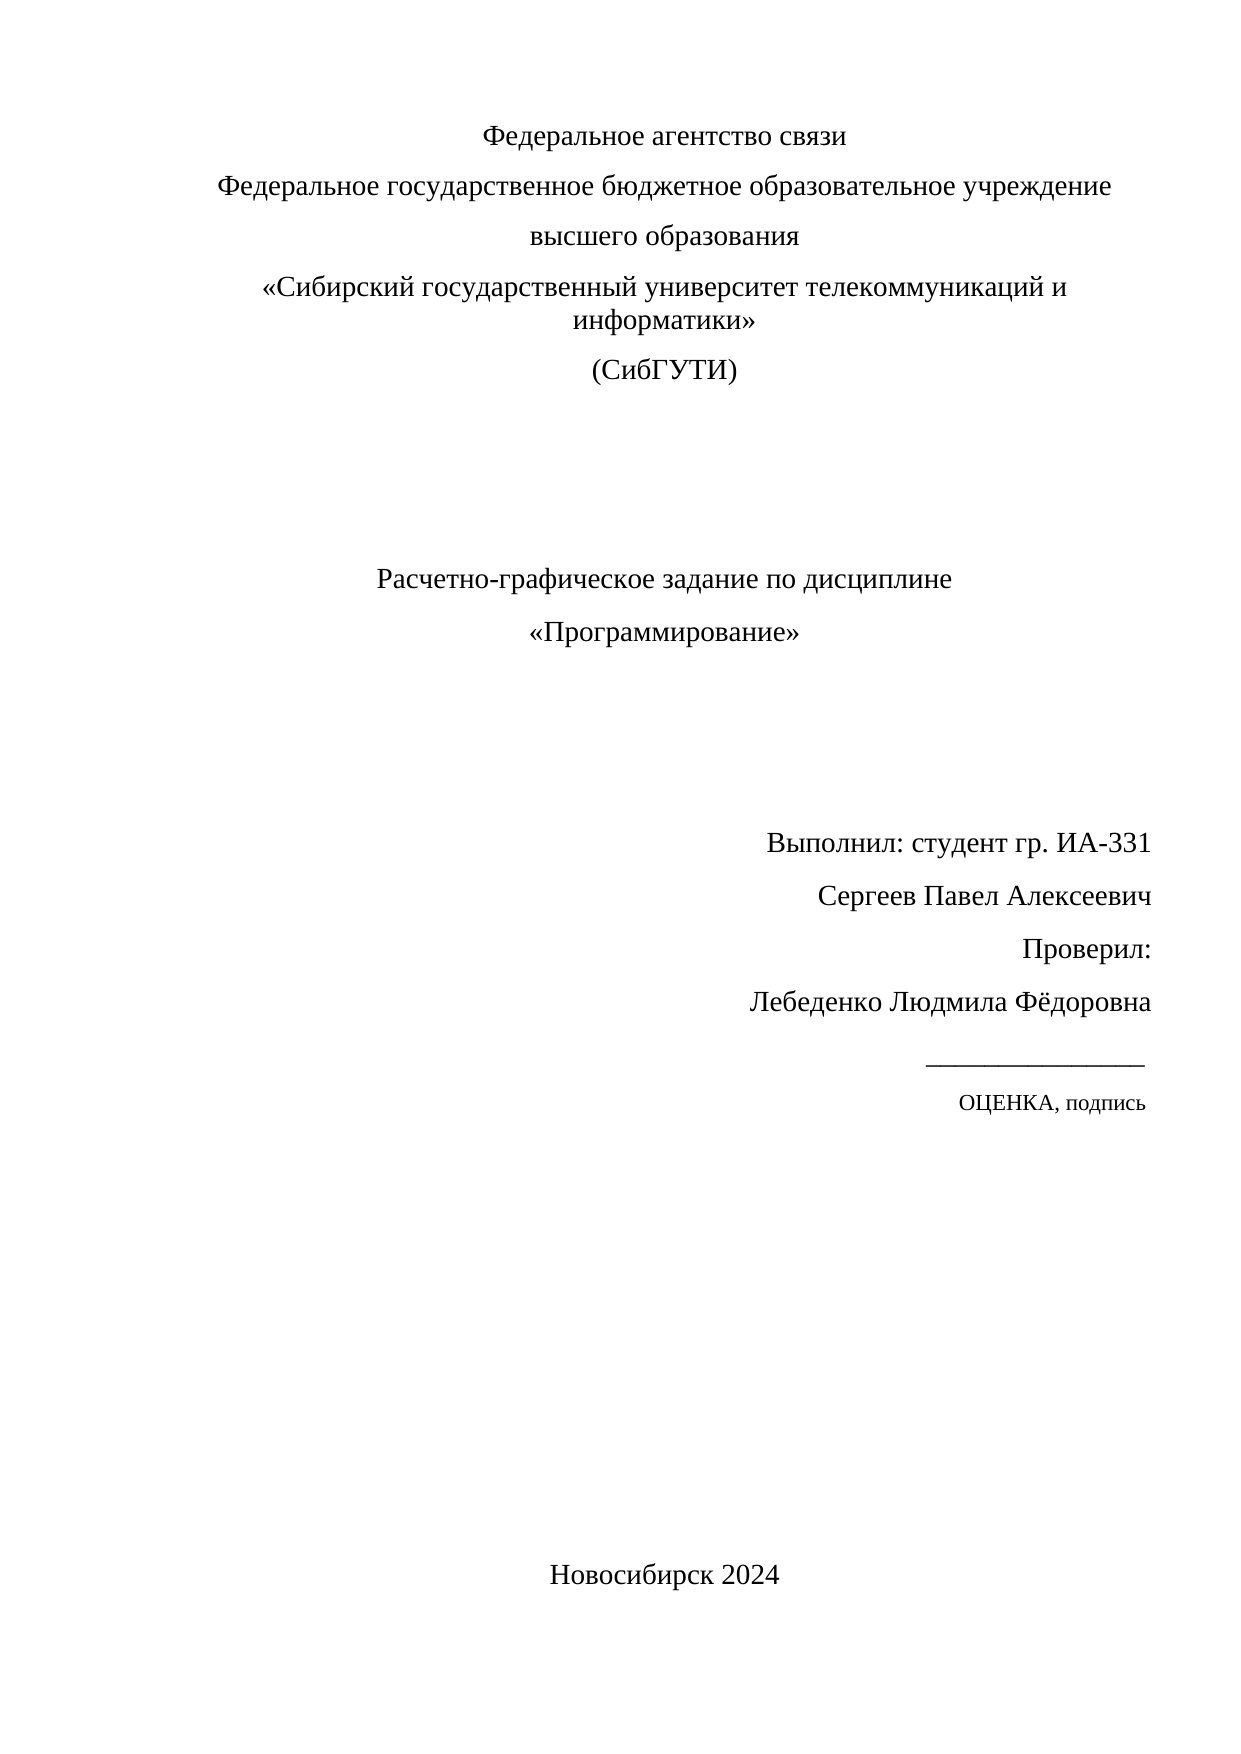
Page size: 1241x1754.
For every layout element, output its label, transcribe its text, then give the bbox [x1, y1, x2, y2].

text Федеральное государственное бюджетное образовательное учреждение [177, 168, 1152, 202]
text высшего образования [177, 218, 1152, 252]
text Новосибирск 2024 [177, 1557, 1152, 1590]
text ОЦЕНКА, подпись [177, 1089, 1152, 1116]
text Выполнил: студент гр. ИА-331 [177, 825, 1152, 859]
text Расчетно-графическое задание по дисциплине [177, 561, 1152, 595]
text (СибГУТИ) [177, 352, 1152, 386]
text «Сибирский государственный университет телекоммуникаций и информатики» [177, 269, 1152, 336]
text «Программирование» [177, 614, 1152, 647]
text _______________ [177, 1036, 1152, 1070]
text Лебеденко Людмила Фёдоровна [177, 984, 1152, 1017]
text Федеральное агентство связи [177, 118, 1152, 152]
text Сергеев Павел Алексеевич [177, 878, 1152, 912]
text Проверил: [177, 931, 1152, 964]
